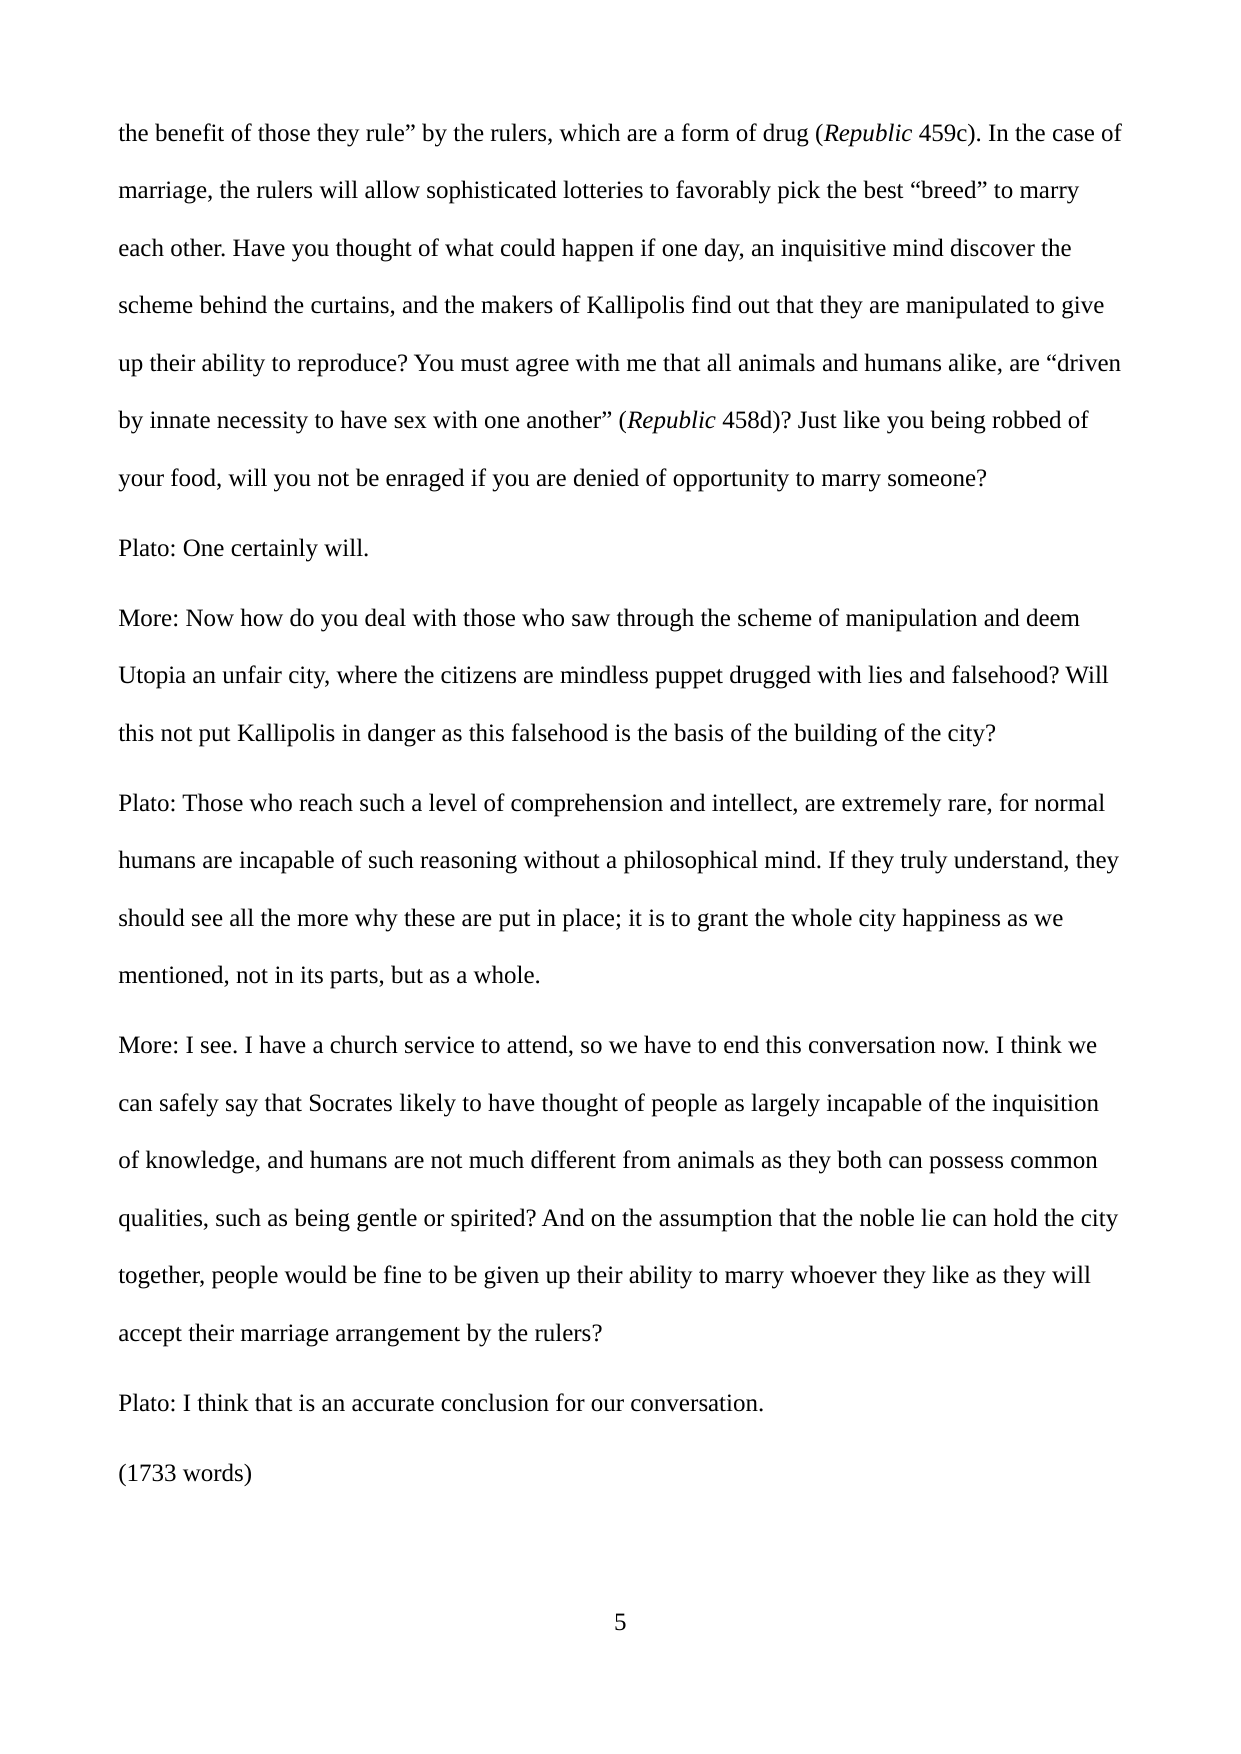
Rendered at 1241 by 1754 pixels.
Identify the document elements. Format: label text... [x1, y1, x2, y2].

text More: Now how do you deal with those who saw through the scheme of manipulation and deem Utopia an unfair city, where the citizens are mindless puppet drugged with lies and falsehood? Will this not put Kallipolis in danger as this falsehood is the basis of the building of the city? [118, 603, 1122, 747]
text More: I see. I have a church service to attend, so we have to end this conversation now. I think we can safely say that Socrates likely to have thought of people as largely incapable of the inquisition of knowledge, and humans are not much different from animals as they both can possess common qualities, such as being gentle or spirited? And on the assumption that the noble lie can hold the city together, people would be fine to be given up their ability to marry whoever they like as they will accept their marriage arrangement by the rulers? [118, 1031, 1122, 1347]
text Plato: I think that is an accurate conclusion for our conversation. [118, 1388, 1122, 1417]
text Plato: Those who reach such a level of comprehension and intellect, are extremely rare, for normal humans are incapable of such reasoning without a philosophical mind. If they truly understand, they should see all the more why these are put in place; it is to grant the whole city happiness as we mentioned, not in its parts, but as a whole. [118, 788, 1122, 989]
text Plato: One certainly will. [118, 533, 1122, 562]
text the benefit of those they rule” by the rulers, which are a form of drug (Republic 459c). In the case of marriage, the rulers will allow sophisticated lotteries to favorably pick the best “breed” to marry each other. Have you thought of what could happen if one day, an inquisitive mind discover the scheme behind the curtains, and the makers of Kallipolis find out that they are manipulated to give up their ability to reproduce? You must agree with me that all animals and humans alike, are “driven by innate necessity to have sex with one another” (Republic 458d)? Just like you being robbed of your food, will you not be enraged if you are denied of opportunity to marry someone? [118, 118, 1122, 492]
text (1733 words) [118, 1458, 1122, 1487]
